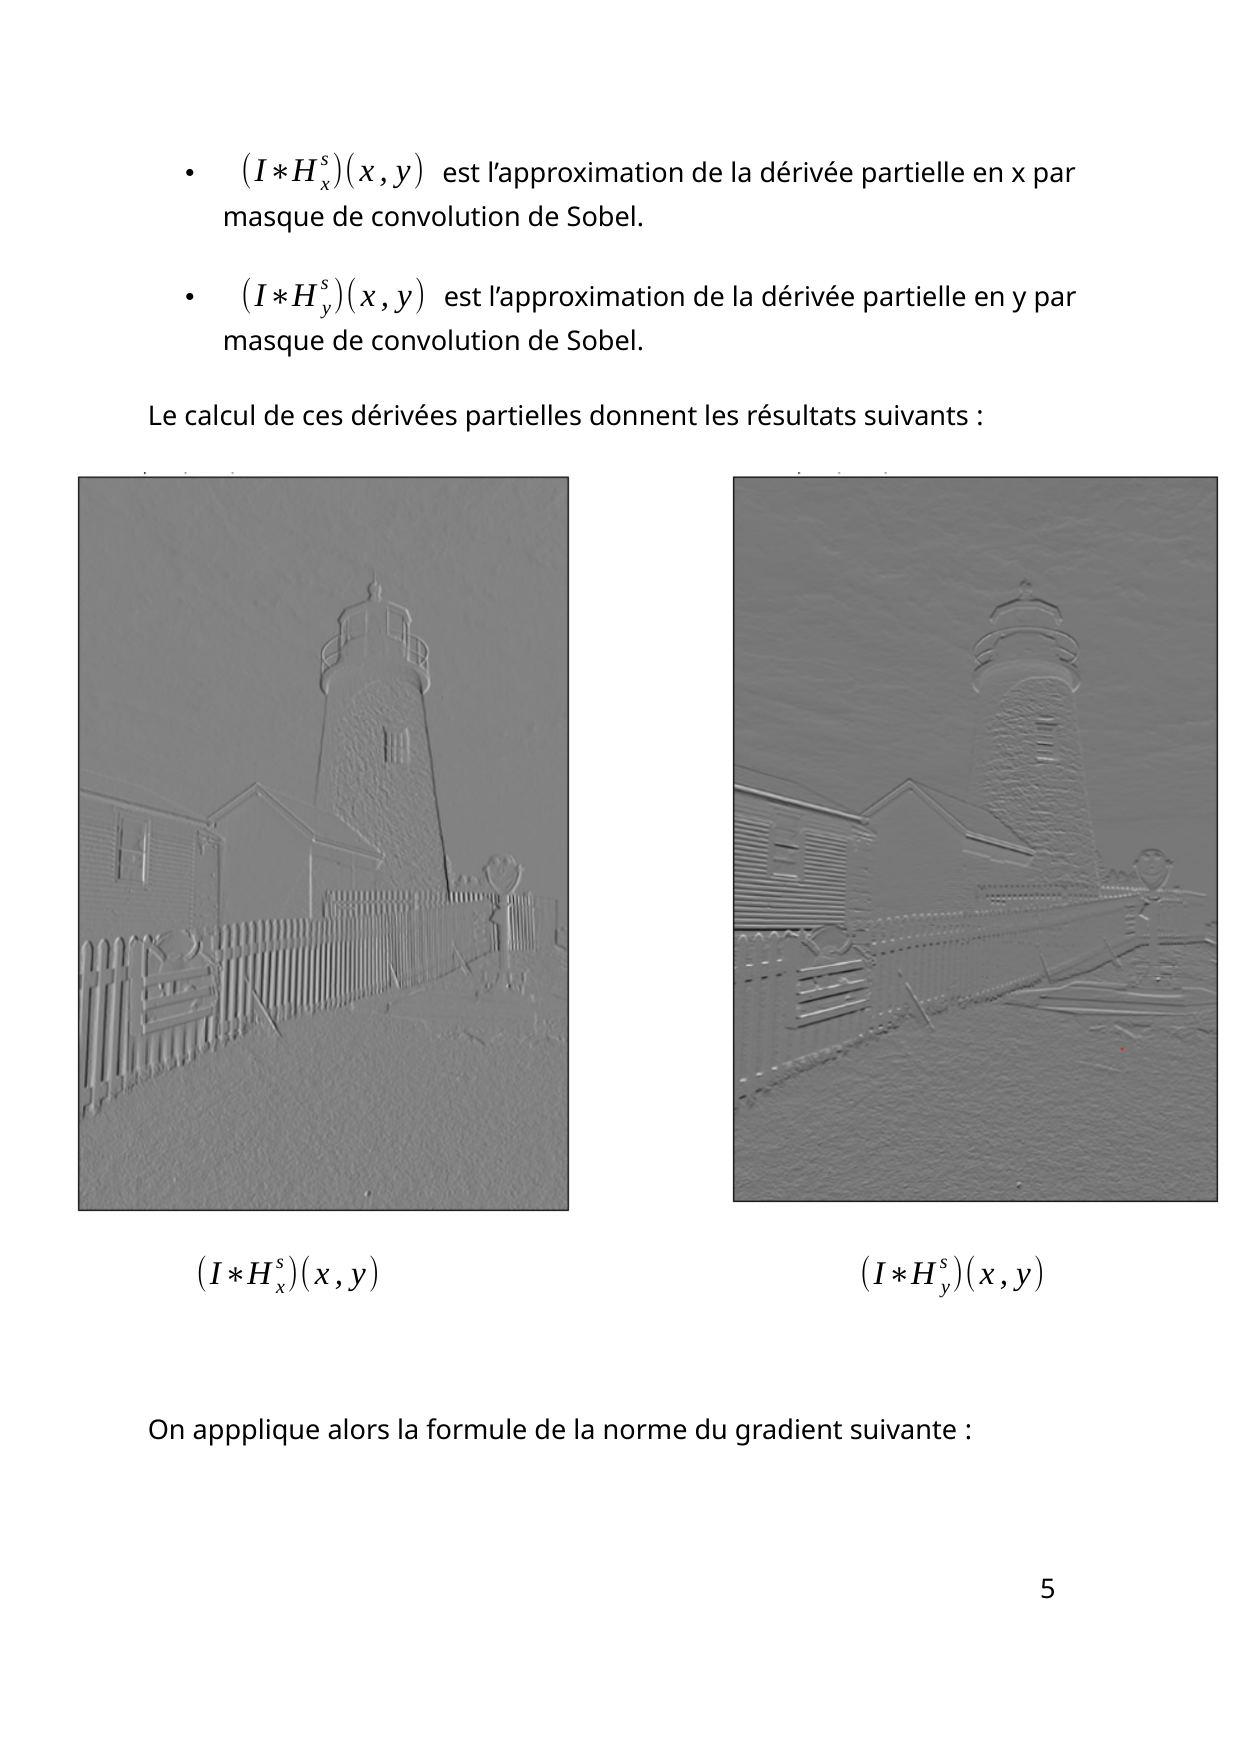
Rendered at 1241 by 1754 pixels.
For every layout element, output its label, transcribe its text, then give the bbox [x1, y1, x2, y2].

text Le calcul de ces dérivées partielles donnent les résultats suivants : [148, 397, 1093, 434]
picture [730, 472, 1222, 1205]
list est l’approximation de la dérivée partielle en y par masque de convolution de Sobel. [185, 272, 1093, 358]
list est l’approximation de la dérivée partielle en x par masque de convolution de Sobel. [185, 148, 1093, 234]
picture [76, 472, 574, 1213]
text On appplique alors la formule de la norme du gradient suivante : [148, 1411, 1093, 1448]
